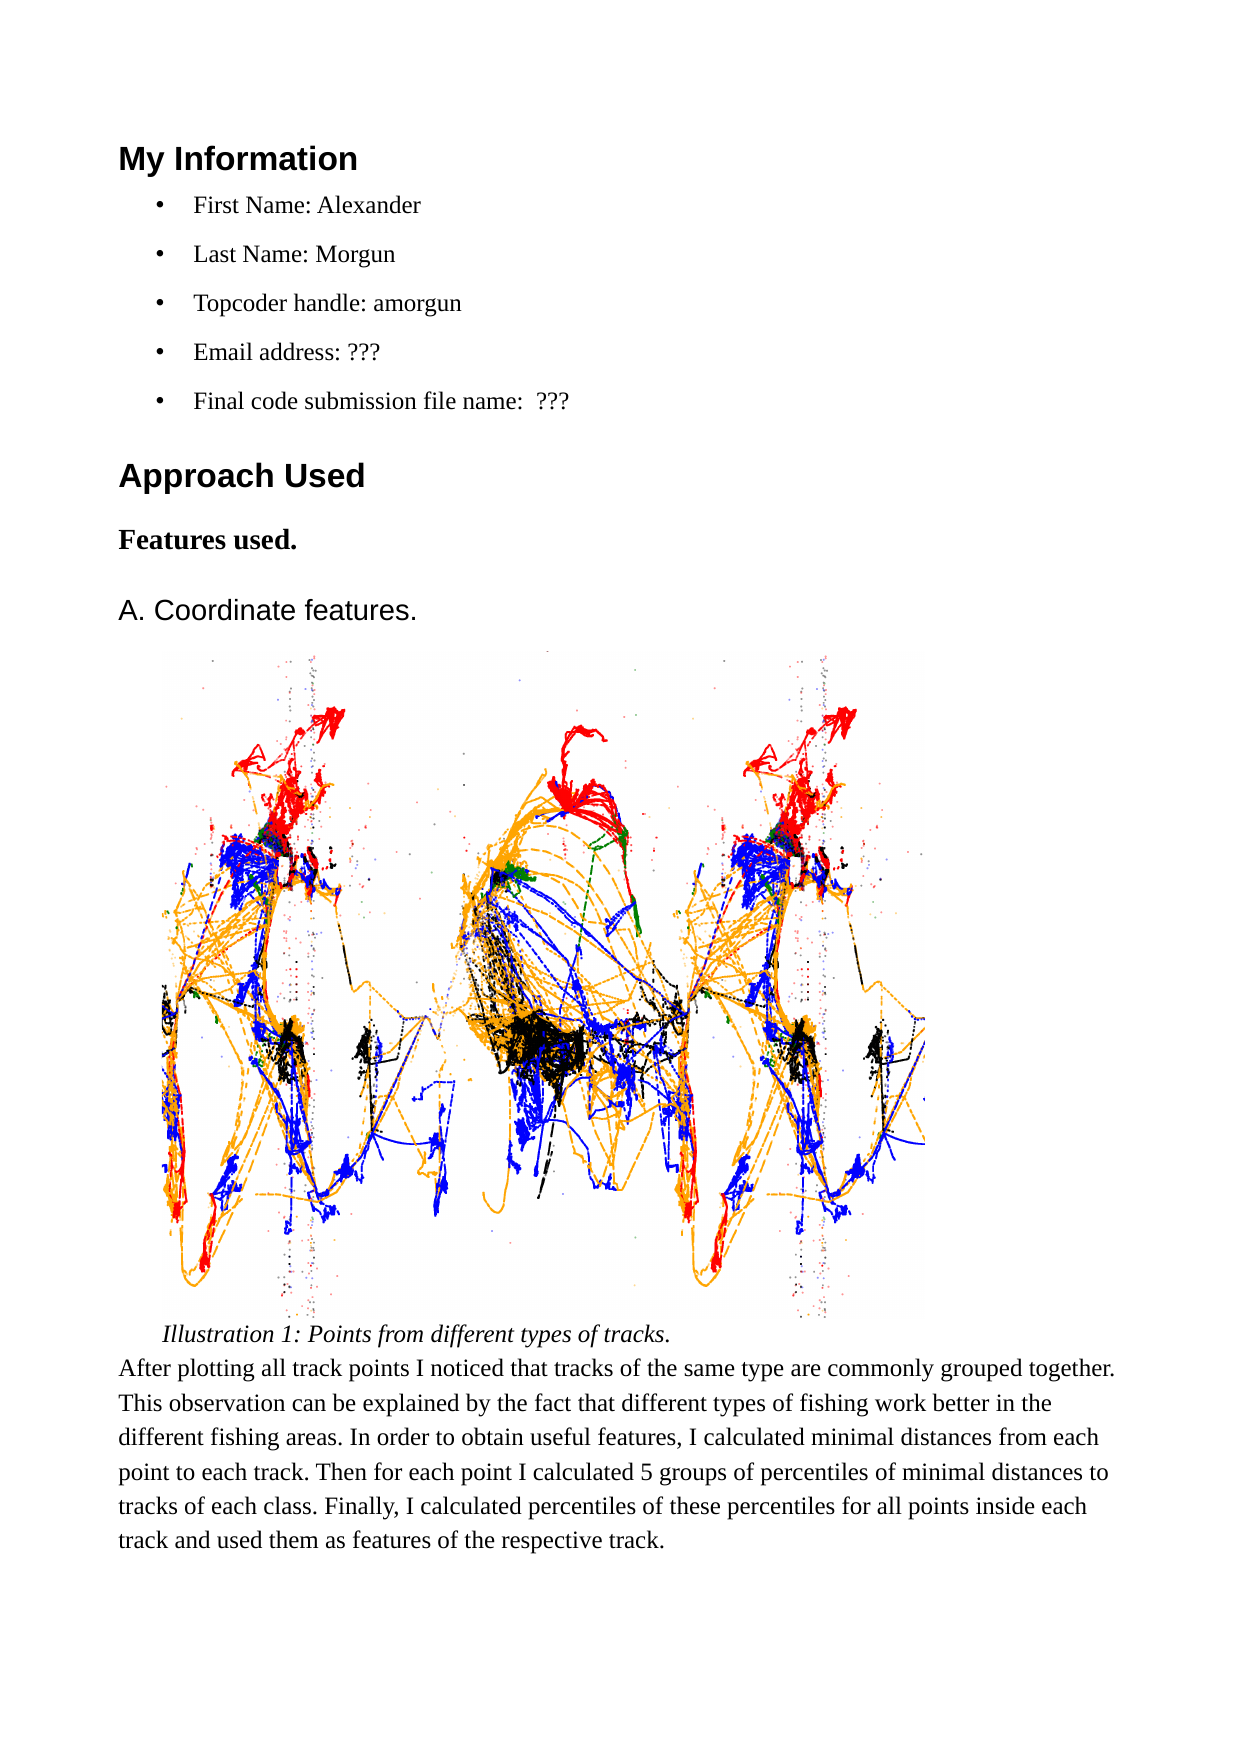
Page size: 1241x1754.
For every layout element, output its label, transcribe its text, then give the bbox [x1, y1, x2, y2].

subtitle Features used. [118, 522, 1122, 556]
list Last Name: Morgun [156, 239, 1122, 268]
list Final code submission file name: ??? [156, 386, 1122, 415]
picture [435, 651, 643, 854]
subtitle A. Coordinate features. [118, 593, 1122, 627]
text Illustration 1: Points from different types of tracks. [162, 652, 925, 1347]
list First Name: Alexander [156, 190, 1122, 219]
subtitle My Information [118, 139, 1122, 178]
list Email address: ??? [156, 337, 1122, 366]
text After plotting all track points I noticed that tracks of the same type are commonly grouped together. This observation can be explained by the fact that different types of fishing work better in the different fishing areas. In order to obtain useful features, I calculated minimal distances from each point to each track. Then for each point I calculated 5 groups of percentiles of minimal distances to tracks of each class. Finally, I calculated percentiles of these percentiles for all points inside each track and used them as features of the respective track. [118, 639, 1122, 1554]
subtitle Approach Used [118, 456, 1122, 495]
list Topcoder handle: amorgun [156, 288, 1122, 317]
